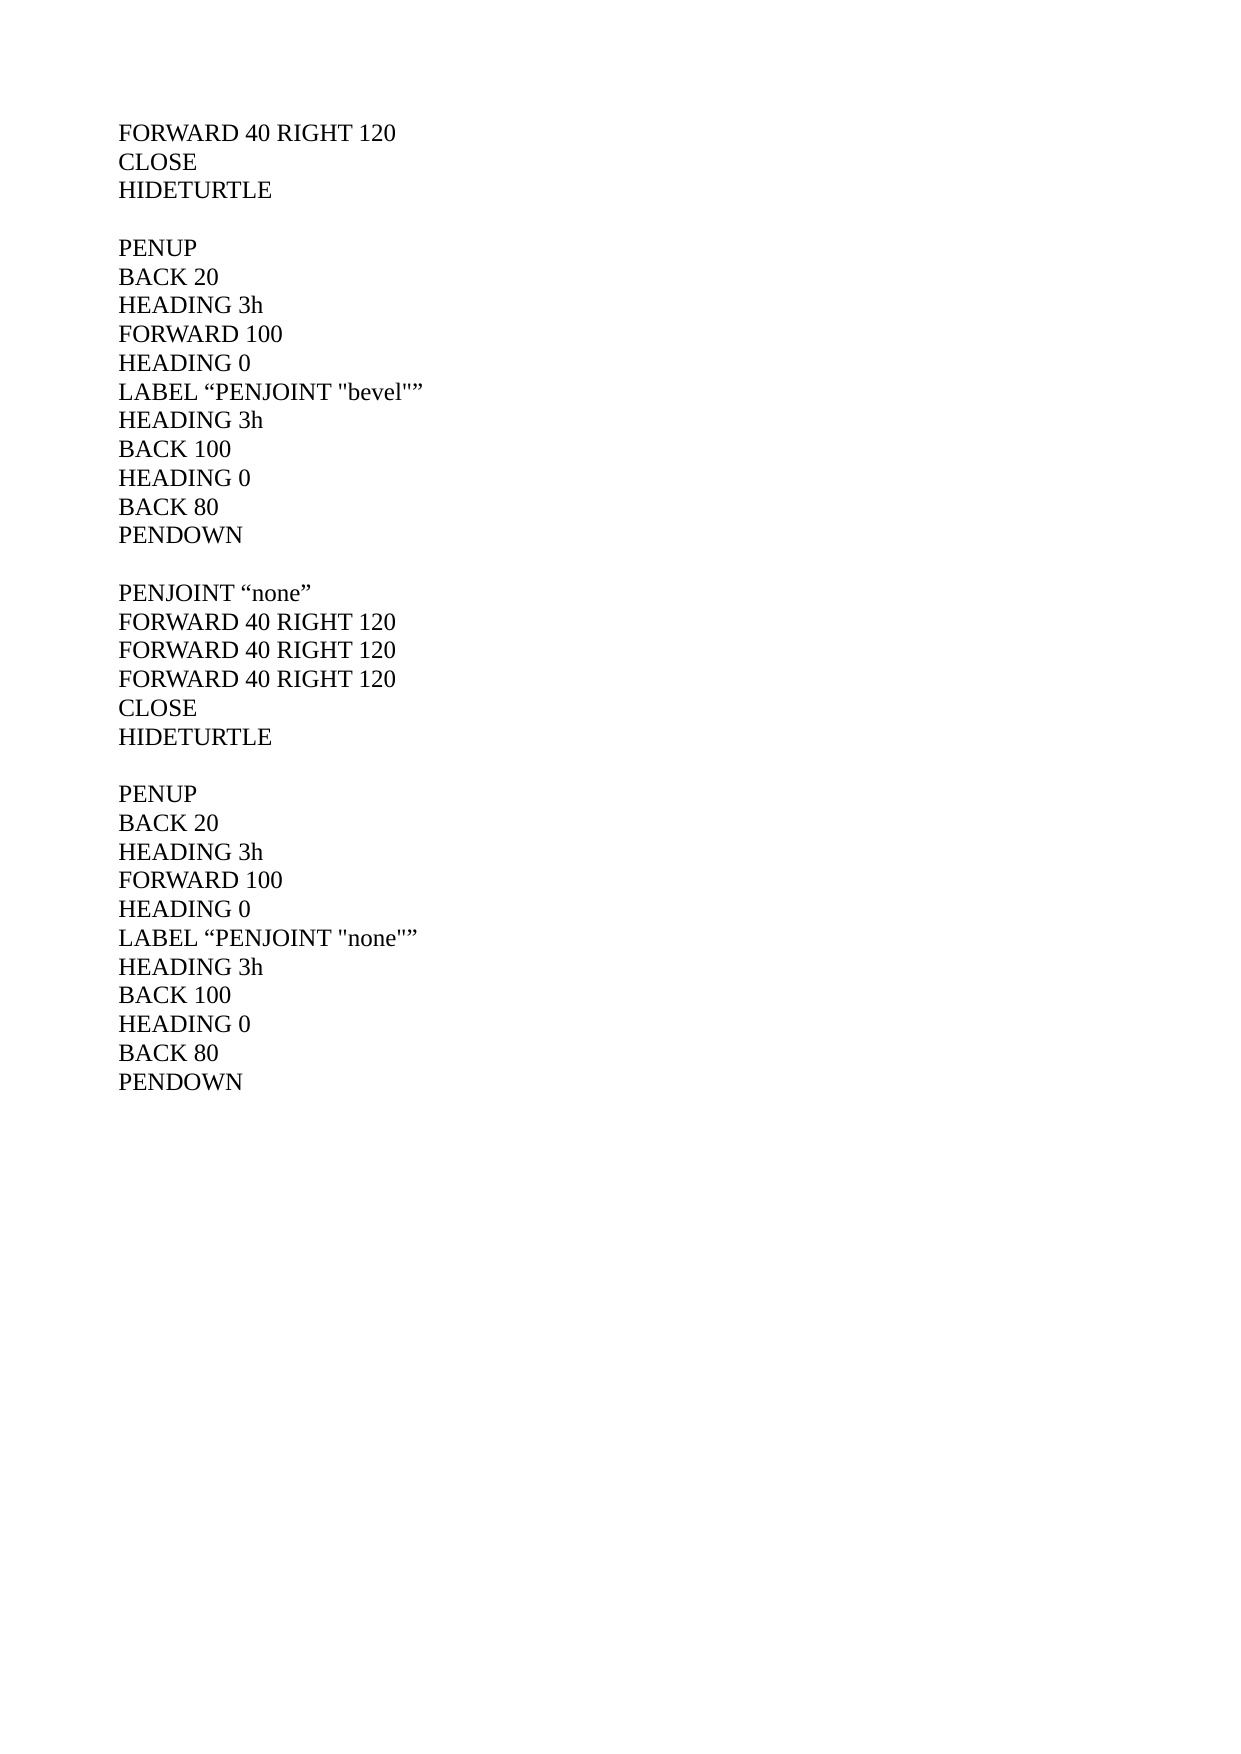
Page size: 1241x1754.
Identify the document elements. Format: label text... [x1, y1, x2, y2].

text HEADING 3h [118, 837, 1122, 866]
text BACK 20 [118, 808, 1122, 837]
text BACK 80 [118, 1038, 1122, 1067]
text FORWARD 40 RIGHT 120 [118, 664, 1122, 693]
text HEADING 0 [118, 1009, 1122, 1038]
text PENDOWN [118, 1067, 1122, 1096]
text LABEL “PENJOINT "none"” [118, 923, 1122, 952]
text PENUP [118, 233, 1122, 262]
text FORWARD 100 [118, 866, 1122, 894]
text FORWARD 100 [118, 319, 1122, 348]
text CLOSE [118, 147, 1122, 176]
text BACK 100 [118, 434, 1122, 463]
text HIDETURTLE [118, 176, 1122, 204]
text PENDOWN [118, 521, 1122, 549]
text BACK 80 [118, 492, 1122, 521]
text HEADING 3h [118, 291, 1122, 319]
text HEADING 0 [118, 463, 1122, 492]
text HIDETURTLE [118, 722, 1122, 751]
text LABEL “PENJOINT "bevel"” [118, 377, 1122, 406]
text HEADING 0 [118, 894, 1122, 923]
text FORWARD 40 RIGHT 120 [118, 607, 1122, 636]
text HEADING 3h [118, 406, 1122, 434]
text PENUP [118, 779, 1122, 808]
text FORWARD 40 RIGHT 120 [118, 636, 1122, 664]
text BACK 20 [118, 262, 1122, 291]
text HEADING 0 [118, 348, 1122, 377]
text FORWARD 40 RIGHT 120 [118, 118, 1122, 147]
text PENJOINT “none” [118, 578, 1122, 607]
text BACK 100 [118, 981, 1122, 1009]
text CLOSE [118, 693, 1122, 722]
text HEADING 3h [118, 952, 1122, 981]
